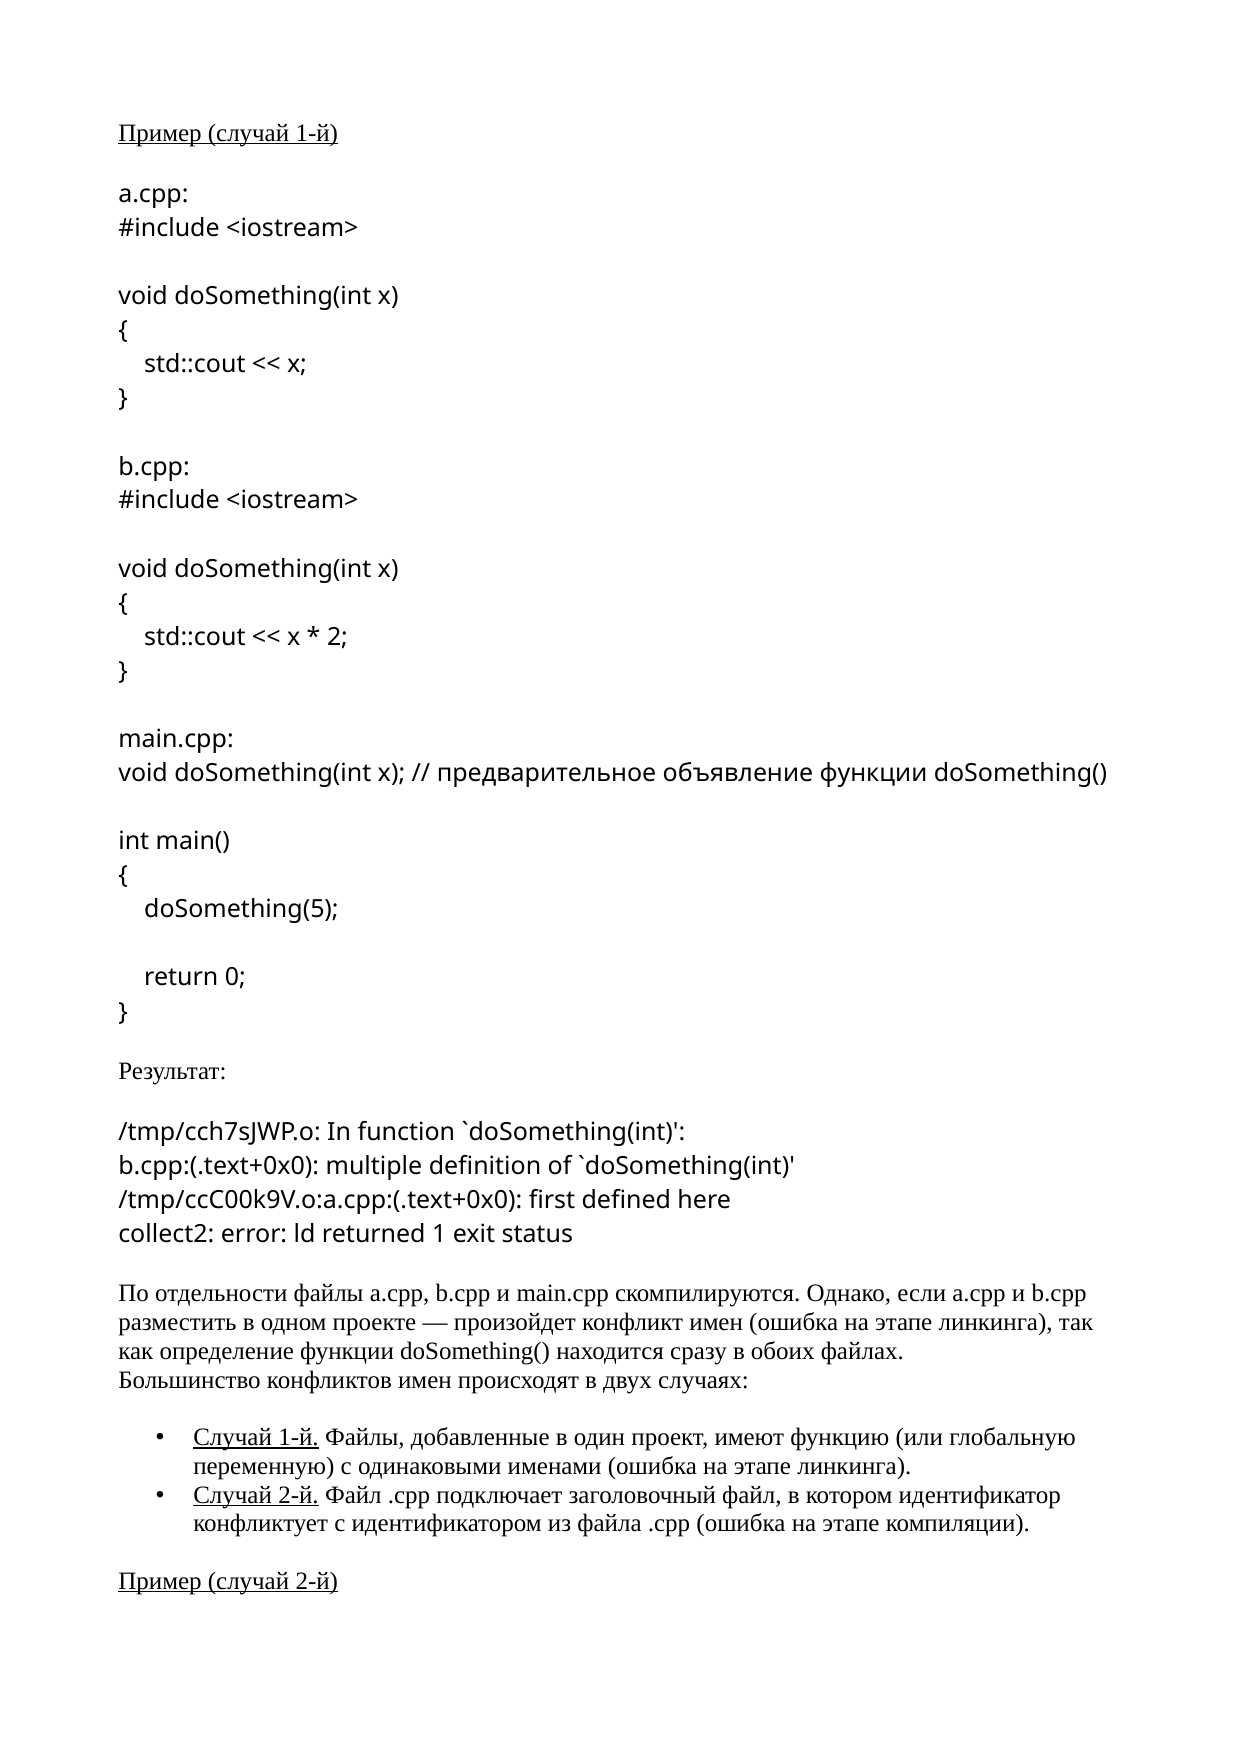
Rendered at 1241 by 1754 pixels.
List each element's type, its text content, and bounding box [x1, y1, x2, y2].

text Пример (случай 2-й) [118, 1566, 1122, 1595]
text Большинство конфликтов имен происходят в двух случаях: [118, 1365, 1122, 1393]
text std::cout << x; [118, 346, 1122, 380]
list Случай 1-й. Файлы, добавленные в один проект, имеют функцию (или глобальную переменную) с одинаковыми именами (ошибка на этапе линкинга). [156, 1422, 1122, 1480]
text int main() [118, 823, 1122, 857]
text collect2: error: ld returned 1 exit status [118, 1216, 1122, 1250]
text void doSomething(int x); // предварительное объявление функции doSomething() [118, 755, 1122, 789]
text { [118, 312, 1122, 346]
text #include <iostream> [118, 210, 1122, 244]
text } [118, 993, 1122, 1027]
text { [118, 857, 1122, 891]
text /tmp/ccC00k9V.o:a.cpp:(.text+0x0): first defined here [118, 1182, 1122, 1216]
text Пример (случай 1-й) [118, 118, 1122, 147]
text doSomething(5); [118, 891, 1122, 925]
text #include <iostream> [118, 482, 1122, 516]
text } [118, 652, 1122, 687]
text b.cpp:(.text+0x0): multiple definition of `doSomething(int)' [118, 1147, 1122, 1182]
text } [118, 380, 1122, 414]
text a.cpp: [118, 176, 1122, 210]
text std::cout << x * 2; [118, 618, 1122, 652]
text void doSomething(int x) [118, 550, 1122, 584]
list Случай 2-й. Файл .cpp подключает заголовочный файл, в котором идентификатор конфликтует с идентификатором из файла .cpp (ошибка на этапе компиляции). [156, 1480, 1122, 1537]
text return 0; [118, 959, 1122, 993]
text { [118, 584, 1122, 618]
text По отдельности файлы a.cpp, b.cpp и main.cpp скомпилируются. Однако, если a.cpp и b.cpp разместить в одном проекте — произойдет конфликт имен (ошибка на этапе линкинга), так как определение функции doSomething() находится сразу в обоих файлах. [118, 1278, 1122, 1365]
text void doSomething(int x) [118, 278, 1122, 312]
text main.cpp: [118, 721, 1122, 755]
text b.cpp: [118, 448, 1122, 482]
text /tmp/cch7sJWP.o: In function `doSomething(int)': [118, 1113, 1122, 1147]
text Результат: [118, 1056, 1122, 1085]
